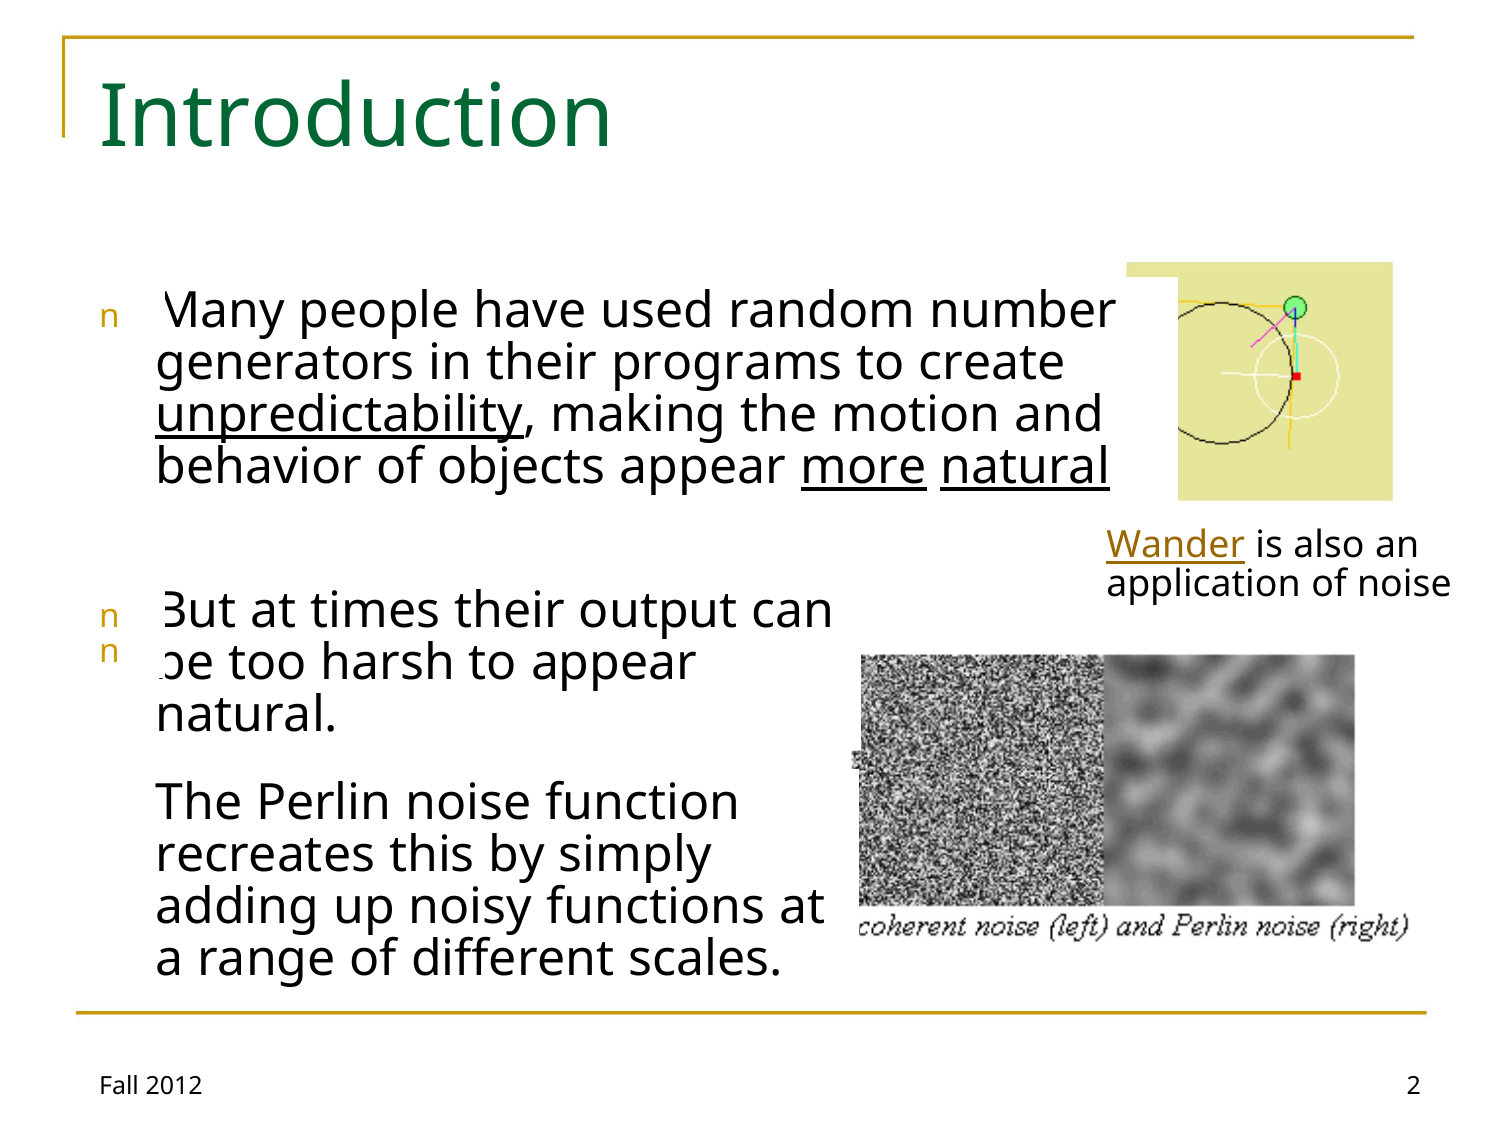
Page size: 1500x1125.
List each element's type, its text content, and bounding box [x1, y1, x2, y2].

text Wander is also an [1106, 527, 1465, 566]
text n [99, 634, 156, 669]
text natural. [155, 690, 853, 742]
text But at times their output can [155, 586, 853, 638]
text application of noise [1106, 566, 1465, 605]
text adding up noisy functions at [155, 882, 850, 934]
text Introduction [99, 74, 669, 165]
text be too harsh to appear [155, 638, 853, 690]
text a range of different scales. [155, 934, 850, 986]
text n [99, 599, 156, 634]
text Fall 2012 [99, 1074, 214, 1100]
text 2 [1406, 1074, 1439, 1100]
text Many people have used random number [155, 286, 1169, 338]
text n [99, 299, 156, 334]
text recreates this by simply [155, 830, 850, 882]
text behavior of objects appear more natural [155, 442, 1169, 494]
text generators in their programs to create [155, 338, 1169, 390]
text unpredictability, making the motion and [155, 390, 1169, 442]
text The Perlin noise function [155, 778, 850, 830]
picture [0, 0, 1500, 1125]
